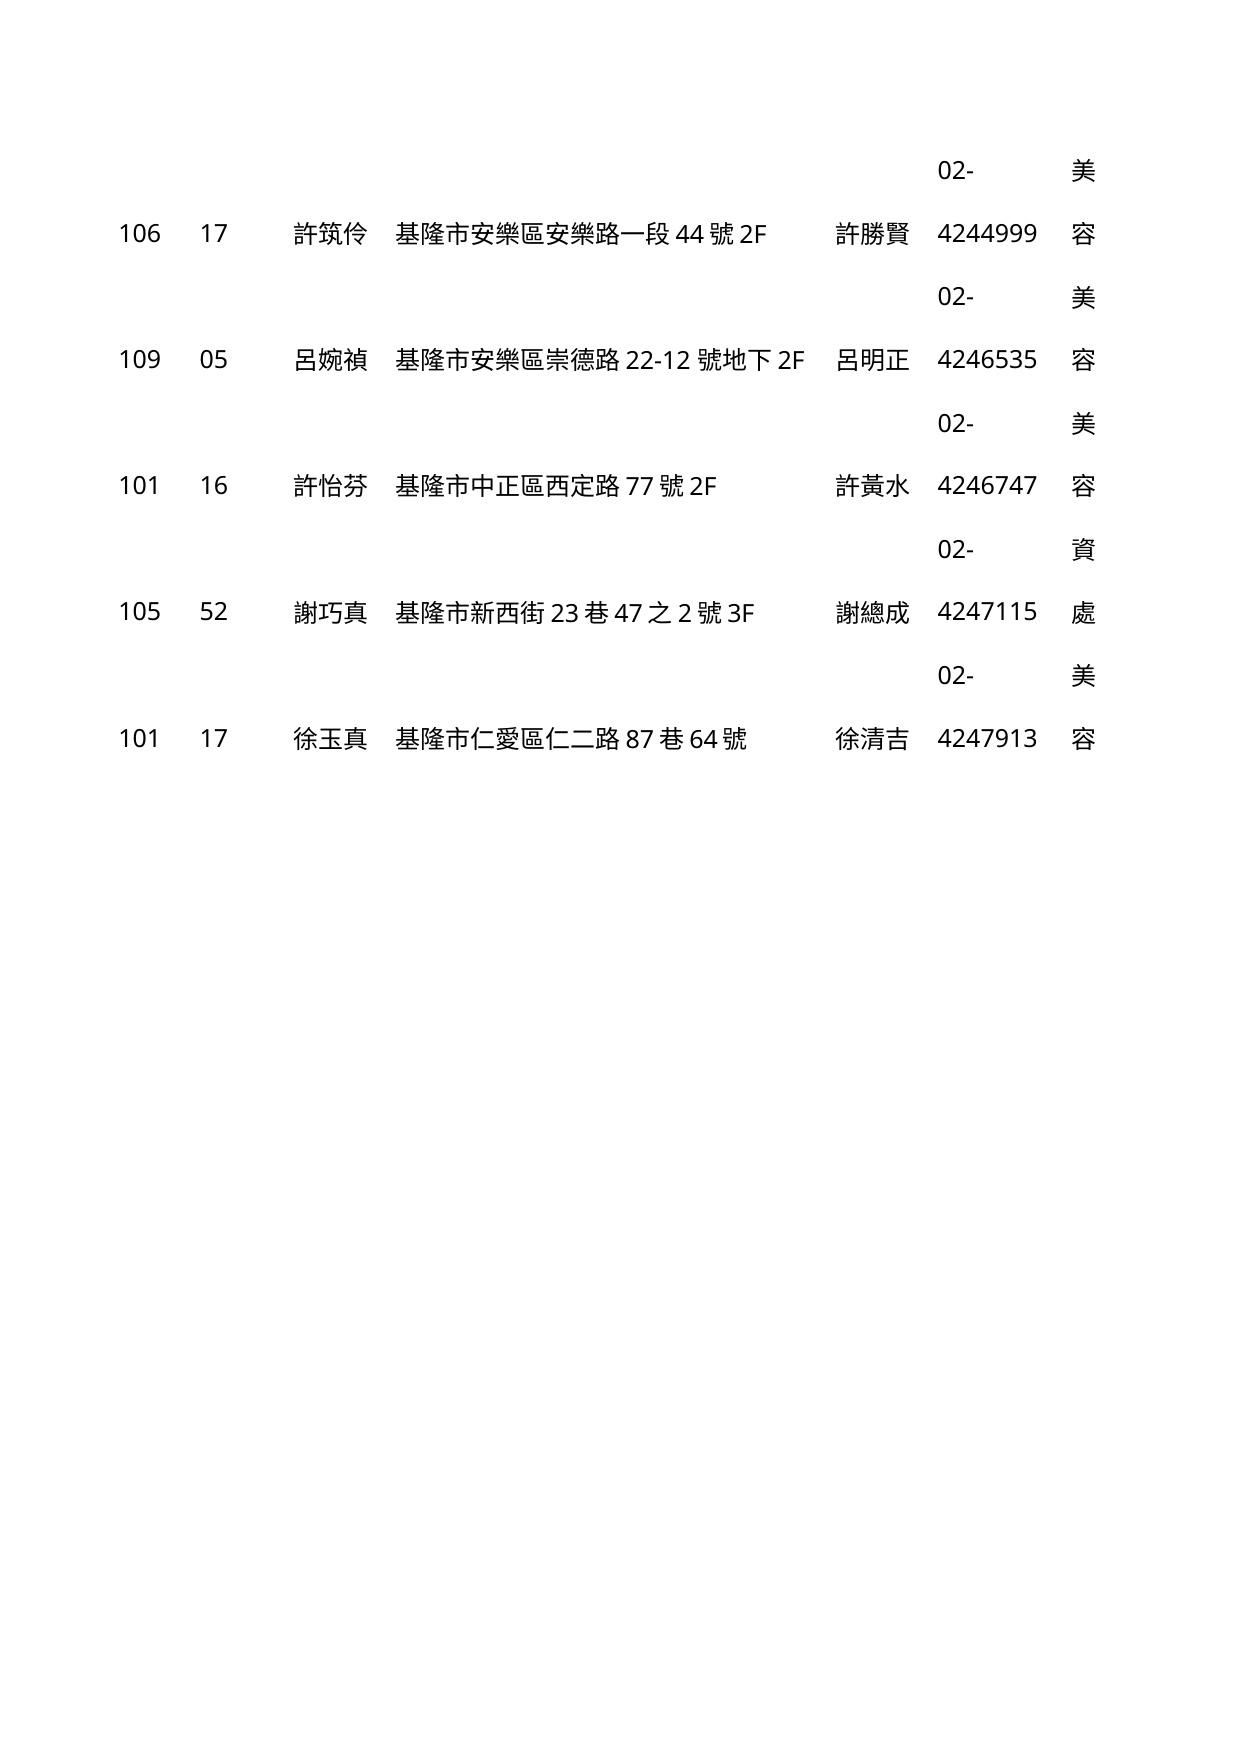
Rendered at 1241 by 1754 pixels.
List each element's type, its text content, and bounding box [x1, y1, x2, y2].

table_cell 101 [118, 380, 198, 506]
table_cell 徐清吉 [834, 632, 936, 758]
table_cell 呂婉禎 [292, 253, 394, 379]
table_cell 基隆市安樂區崇德路22-12 號地下2F [394, 253, 834, 379]
table_cell 謝總成 [834, 506, 936, 632]
table_cell 基隆市中正區西定路77號2F [394, 380, 834, 506]
table_cell 16 [198, 380, 292, 506]
table_cell 許筑伶 [292, 127, 394, 253]
table_cell 美容 [1070, 632, 1122, 758]
table_cell 美容 [1070, 127, 1122, 253]
table_cell 17 [198, 632, 292, 758]
table_cell 許怡芬 [292, 380, 394, 506]
table_cell 許黃水 [834, 380, 936, 506]
table_cell 許勝賢 [834, 127, 936, 253]
table_cell 02-4244999 [936, 127, 1070, 253]
table_cell 02-4247115 [936, 506, 1070, 632]
table_cell 美容 [1070, 253, 1122, 379]
table_cell 徐玉真 [292, 632, 394, 758]
table_cell 資處 [1070, 506, 1122, 632]
table_cell 17 [198, 127, 292, 253]
table_cell 101 [118, 632, 198, 758]
table_cell 基隆市新西街23巷47之2號3F [394, 506, 834, 632]
table_cell 02-4246747 [936, 380, 1070, 506]
table_cell 02-4246535 [936, 253, 1070, 379]
table_cell 呂明正 [834, 253, 936, 379]
table_cell 謝巧真 [292, 506, 394, 632]
table_cell 109 [118, 253, 198, 379]
table_cell 基隆市仁愛區仁二路87巷64號 [394, 632, 834, 758]
table_cell 52 [198, 506, 292, 632]
table_cell 02-4247913 [936, 632, 1070, 758]
table_cell 105 [118, 506, 198, 632]
table_cell 106 [118, 127, 198, 253]
table_cell 基隆市安樂區安樂路一段44號2F [394, 127, 834, 253]
table_cell 05 [198, 253, 292, 379]
table_cell 美容 [1070, 380, 1122, 506]
